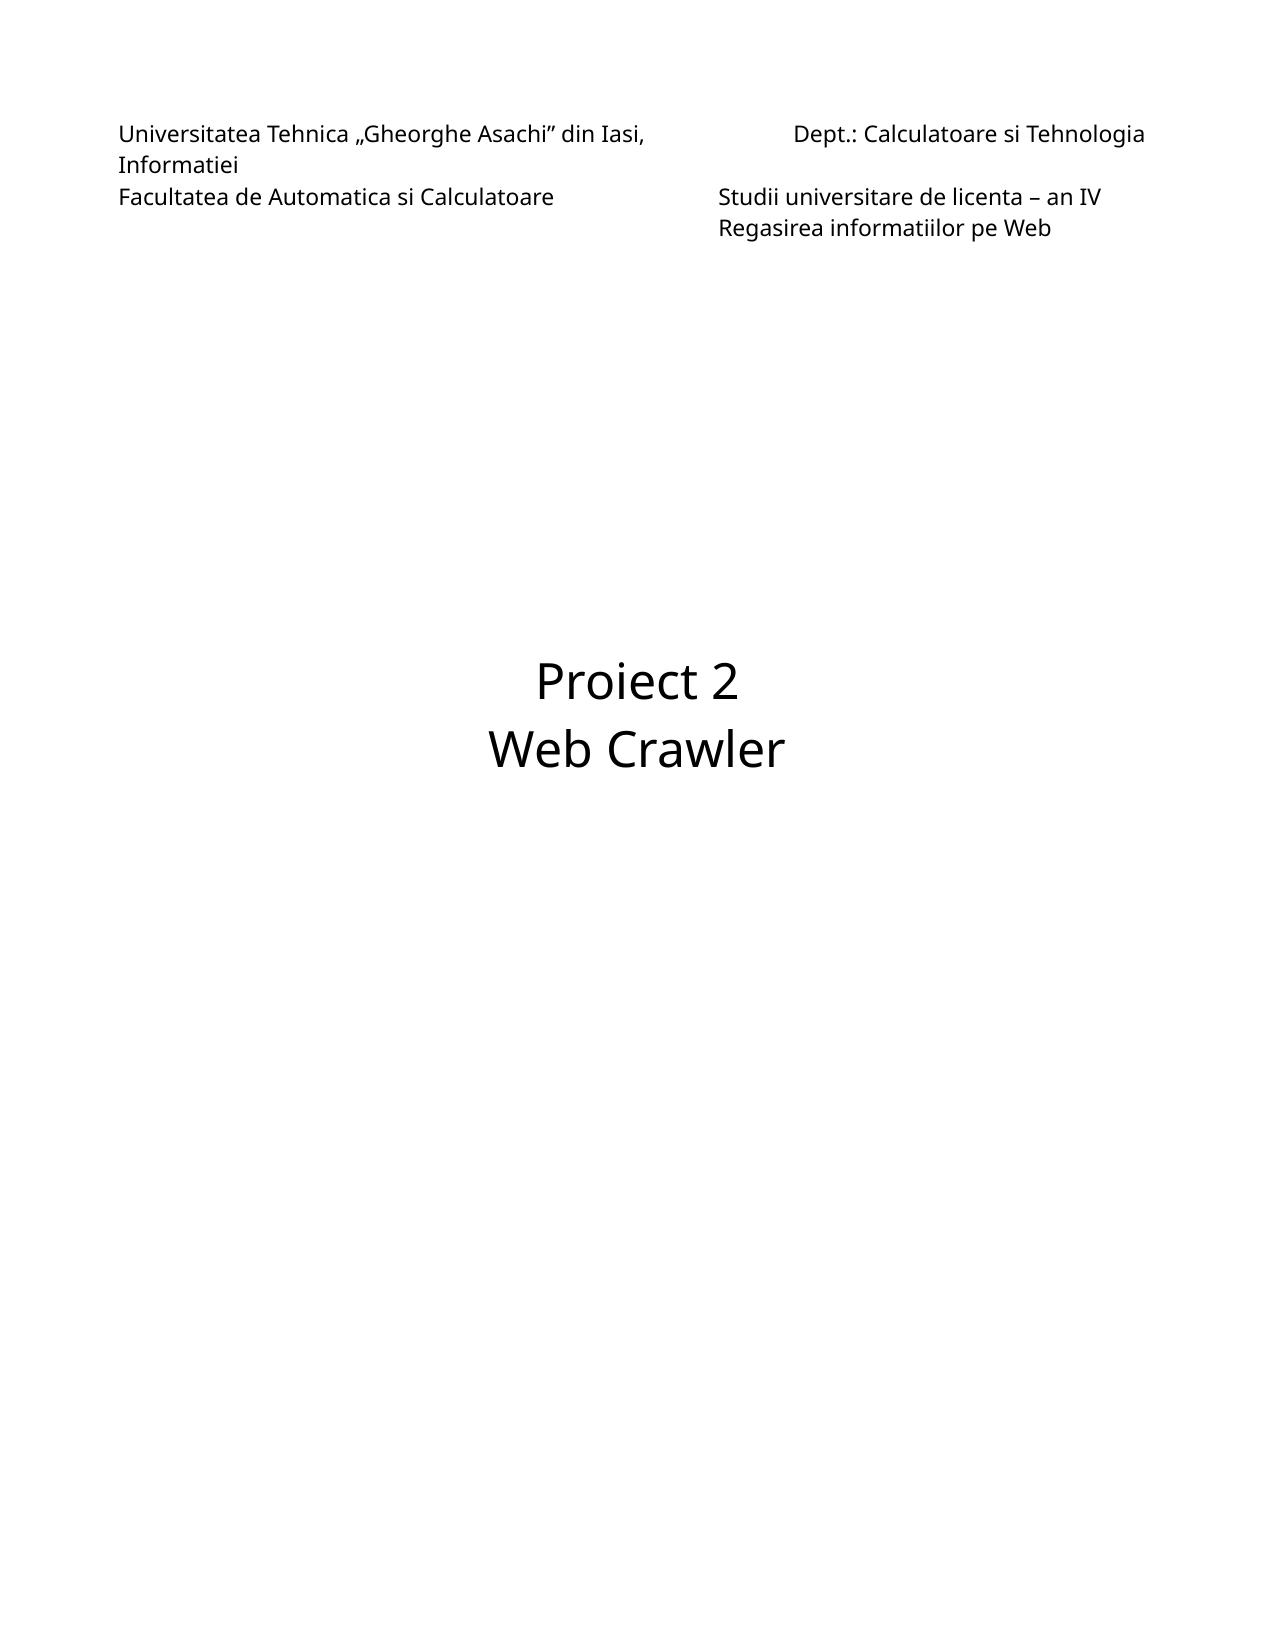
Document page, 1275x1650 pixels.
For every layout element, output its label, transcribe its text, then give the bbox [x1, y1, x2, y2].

text Universitatea Tehnica „Gheorghe Asachi” din Iasi, Dept.: Calculatoare si Tehnologia Informatiei [118, 118, 1157, 181]
text Proiect 2 [118, 646, 1157, 714]
text Web Crawler [118, 714, 1157, 782]
text Facultatea de Automatica si Calculatoare Studii universitare de licenta – an IV [118, 181, 1157, 212]
text Regasirea informatiilor pe Web [118, 212, 1157, 243]
